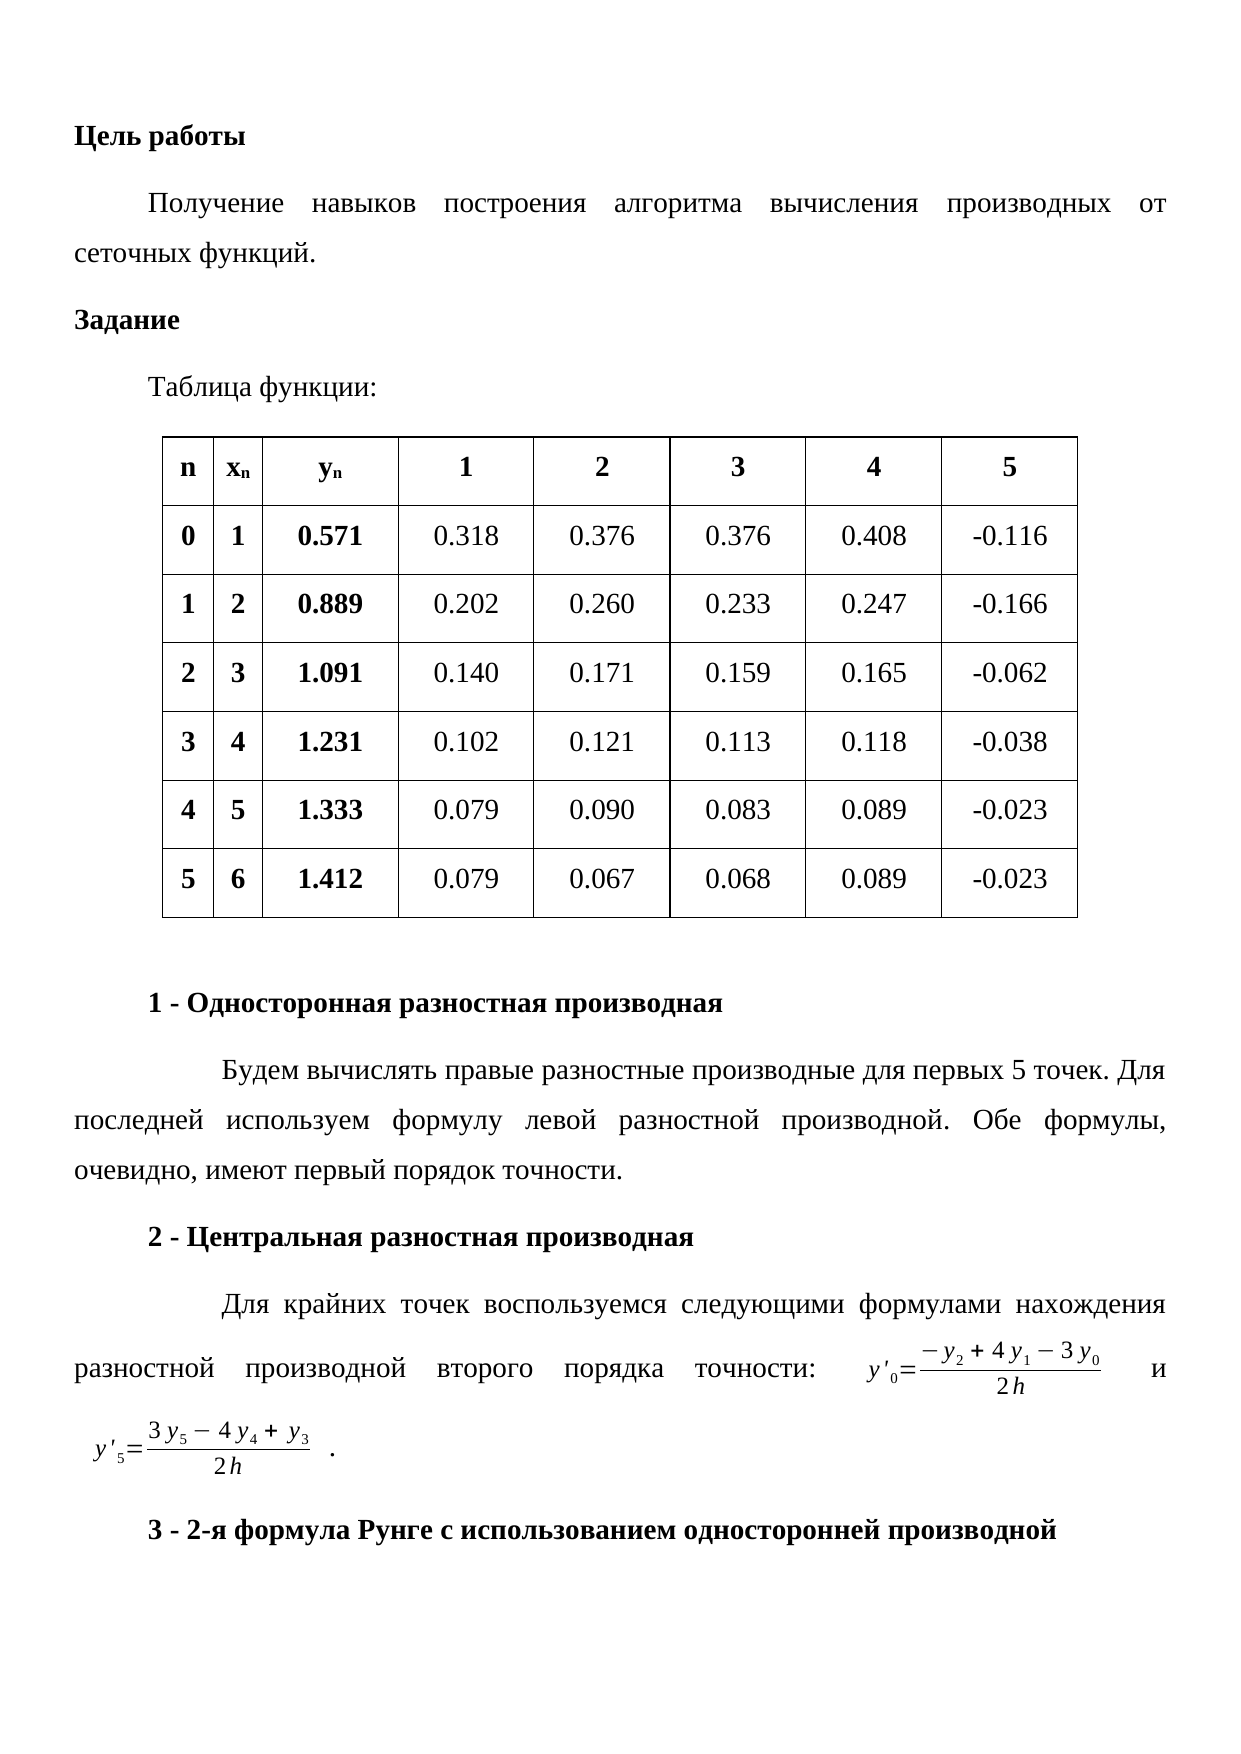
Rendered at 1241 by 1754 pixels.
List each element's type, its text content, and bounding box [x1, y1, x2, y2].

table_cell 0.318 [399, 506, 533, 574]
table_cell 0.260 [534, 575, 669, 642]
table_cell 3 [214, 643, 262, 711]
table_cell 2 [214, 575, 262, 642]
table_cell 1 [163, 575, 213, 642]
table_cell 0.171 [534, 643, 669, 711]
text Задание [74, 302, 1166, 336]
table_cell 0.079 [399, 849, 533, 917]
table_cell 3 [163, 712, 213, 779]
table_cell 0.376 [534, 506, 669, 574]
text 1 - Односторонная разностная производная [74, 985, 1166, 1018]
table_cell 0.102 [399, 712, 533, 779]
table_header 1 [399, 438, 533, 505]
text 3 - 2-я формула Рунге с использованием односторонней производной [74, 1512, 1166, 1546]
text Таблица функции: [74, 369, 1166, 403]
table_header 2 [534, 438, 669, 505]
table_cell 0.089 [806, 781, 941, 848]
table_cell 1.333 [263, 781, 398, 848]
table_cell -0.062 [942, 643, 1077, 711]
table_cell 4 [214, 712, 262, 779]
table_cell 0.233 [671, 575, 805, 642]
table_cell 1.412 [263, 849, 398, 917]
table_cell 0.118 [806, 712, 941, 779]
text Получение навыков построения алгоритма вычисления производных от сеточных функций. [74, 185, 1166, 269]
table_cell 0.089 [806, 849, 941, 917]
table_header 5 [942, 438, 1077, 505]
table_cell -0.116 [942, 506, 1077, 574]
table_cell 2 [163, 643, 213, 711]
table_cell -0.166 [942, 575, 1077, 642]
table_cell -0.023 [942, 781, 1077, 848]
table_cell -0.038 [942, 712, 1077, 779]
table_header 4 [806, 438, 941, 505]
table_cell 5 [163, 849, 213, 917]
text Для крайних точек воспользуемся следующими формулами нахождения разностной производной второго порядка точности: и . [74, 1286, 1166, 1479]
table_header 3 [671, 438, 805, 505]
table_cell 0 [163, 506, 213, 574]
table_cell 0.121 [534, 712, 669, 779]
text Будем вычислять правые разностные производные для первых 5 точек. Для последней используем формулу левой разностной производной. Обе формулы, очевидно, имеют первый порядок точности. [74, 1052, 1166, 1186]
table_cell 0.202 [399, 575, 533, 642]
table_cell 0.067 [534, 849, 669, 917]
table_header xn [214, 438, 262, 505]
table_header n [163, 438, 213, 505]
table_header yn [263, 438, 398, 505]
table_cell 4 [163, 781, 213, 848]
table_cell 0.140 [399, 643, 533, 711]
table_cell 1.091 [263, 643, 398, 711]
table_cell 6 [214, 849, 262, 917]
table_cell 1 [214, 506, 262, 574]
text Цель работы [74, 118, 1166, 152]
table_cell 0.083 [671, 781, 805, 848]
table_cell -0.023 [942, 849, 1077, 917]
table_cell 0.079 [399, 781, 533, 848]
table_cell 0.068 [671, 849, 805, 917]
table_cell 5 [214, 781, 262, 848]
table_cell 0.113 [671, 712, 805, 779]
table_cell 0.376 [671, 506, 805, 574]
text 2 - Центральная разностная производная [74, 1219, 1166, 1253]
table_cell 0.159 [671, 643, 805, 711]
table_cell 0.247 [806, 575, 941, 642]
table_cell 0.408 [806, 506, 941, 574]
table_cell 0.889 [263, 575, 398, 642]
table_cell 1.231 [263, 712, 398, 779]
table_cell 0.571 [263, 506, 398, 574]
table_cell 0.165 [806, 643, 941, 711]
table_cell 0.090 [534, 781, 669, 848]
